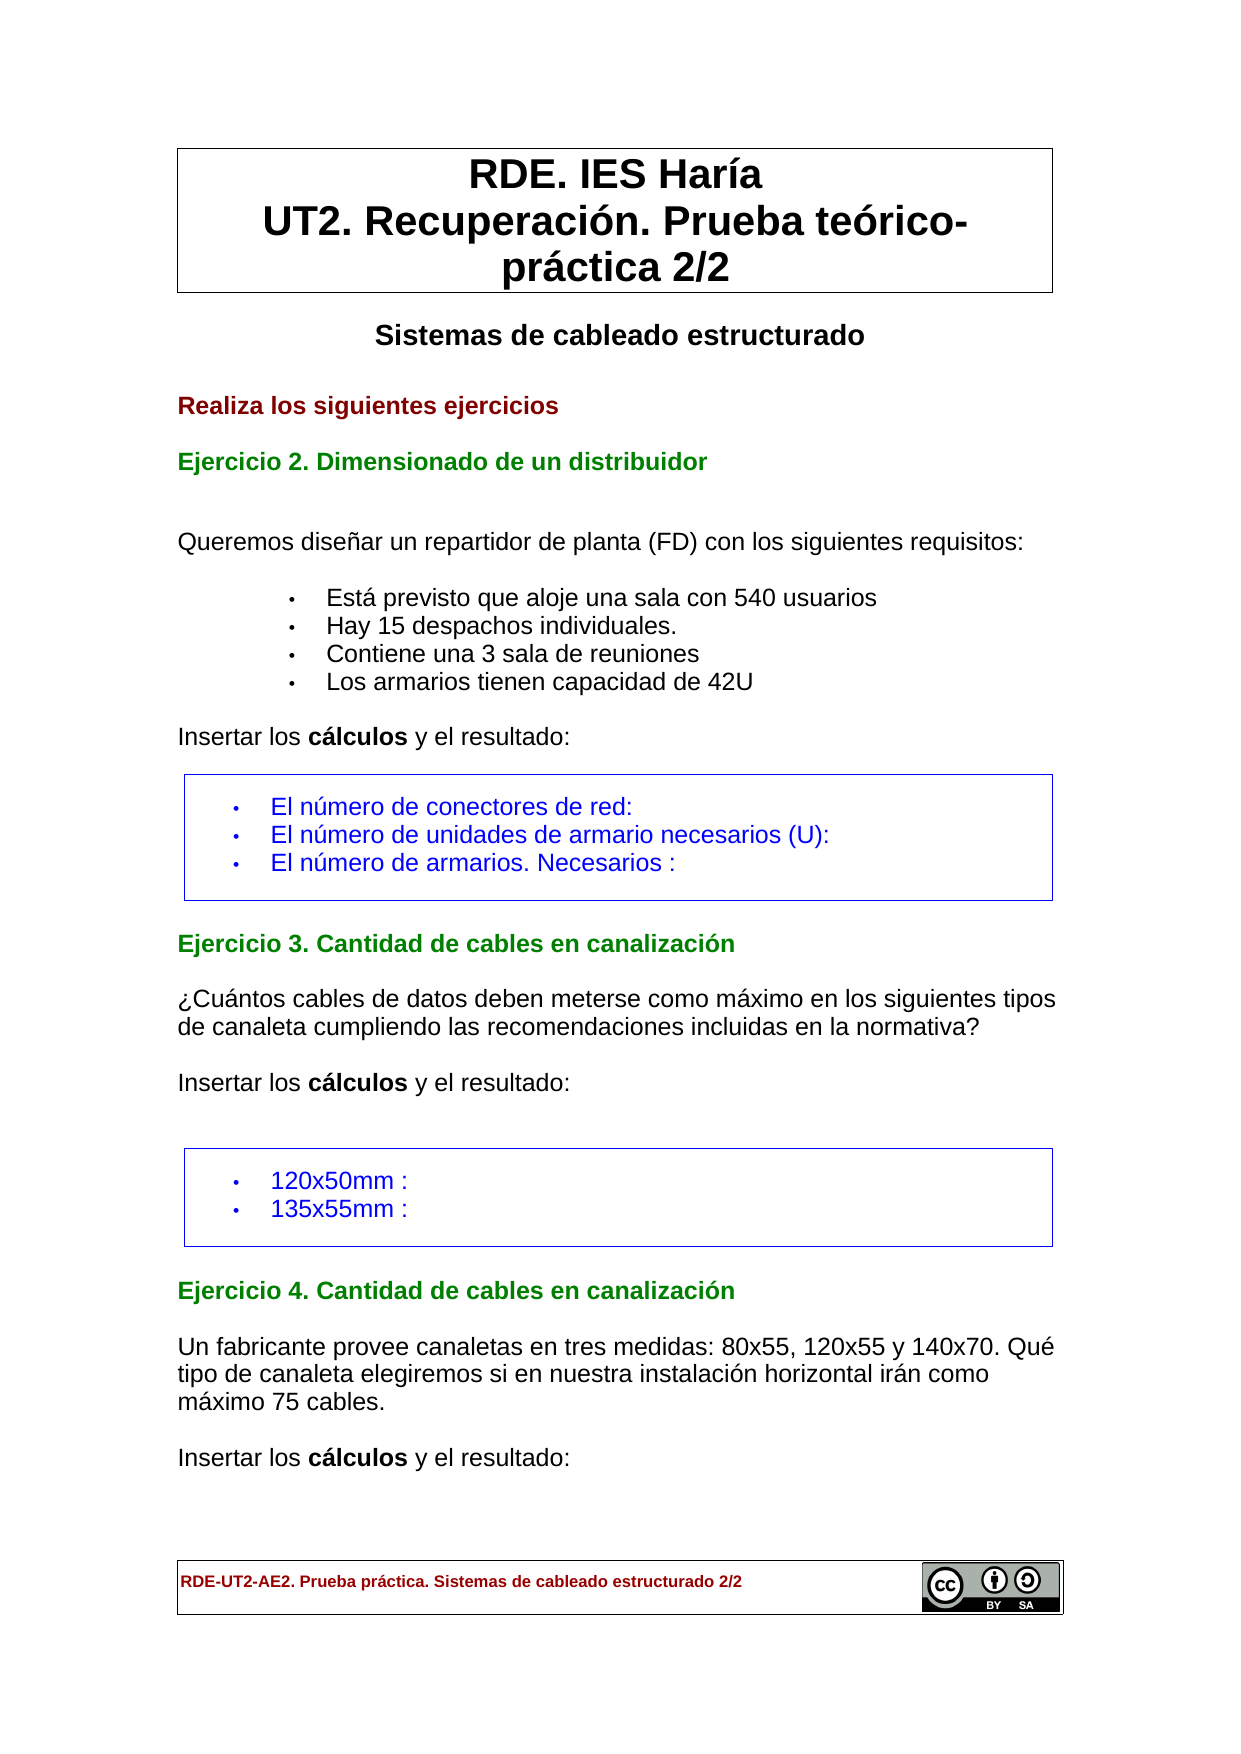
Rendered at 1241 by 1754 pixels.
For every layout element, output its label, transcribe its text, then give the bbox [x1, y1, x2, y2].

list Un fabricante provee canaletas en tres medidas: 80x55, 120x55 y 140x70. Qué tipo de canaleta elegiremos si en nuestra instalación horizontal irán como máximo 75 cables. [177, 1332, 1063, 1416]
text Ejercicio 4. Cantidad de cables en canalización [177, 1276, 1063, 1304]
text Insertar los cálculos y el resultado: [177, 1444, 1063, 1472]
list ¿Cuántos cables de datos deben meterse como máximo en los siguientes tipos de canaleta cumpliendo las recomendaciones incluidas en la normativa? [177, 985, 1063, 1041]
table_header El número de conectores de red: El número de unidades de armario necesarios (U): El número de armarios. Necesarios : [185, 775, 1052, 900]
text Queremos diseñar un repartidor de planta (FD) con los siguientes requisitos: [177, 528, 1063, 556]
list Hay 15 despachos individuales. [288, 611, 1063, 639]
table_header 120x50mm : 135x55mm : [185, 1149, 1052, 1246]
list Contiene una 3 sala de reuniones [288, 639, 1063, 667]
subtitle Sistemas de cableado estructurado [177, 318, 1063, 351]
text UT2. Recuperación. Prueba teórico-práctica 2/2 [178, 194, 1052, 292]
text Insertar los cálculos y el resultado: [177, 723, 1063, 751]
text RDE. IES Haría [178, 149, 1052, 194]
list Está previsto que aloje una sala con 540 usuarios [288, 583, 1063, 611]
text Realiza los siguientes ejercicios [177, 392, 1063, 419]
text Ejercicio 2. Dimensionado de un distribuidor [177, 447, 1063, 475]
picture [922, 1562, 1060, 1612]
text Insertar los cálculos y el resultado: [177, 1069, 1063, 1097]
list Los armarios tienen capacidad de 42U [288, 667, 1063, 695]
text Ejercicio 3. Cantidad de cables en canalización [177, 929, 1063, 957]
